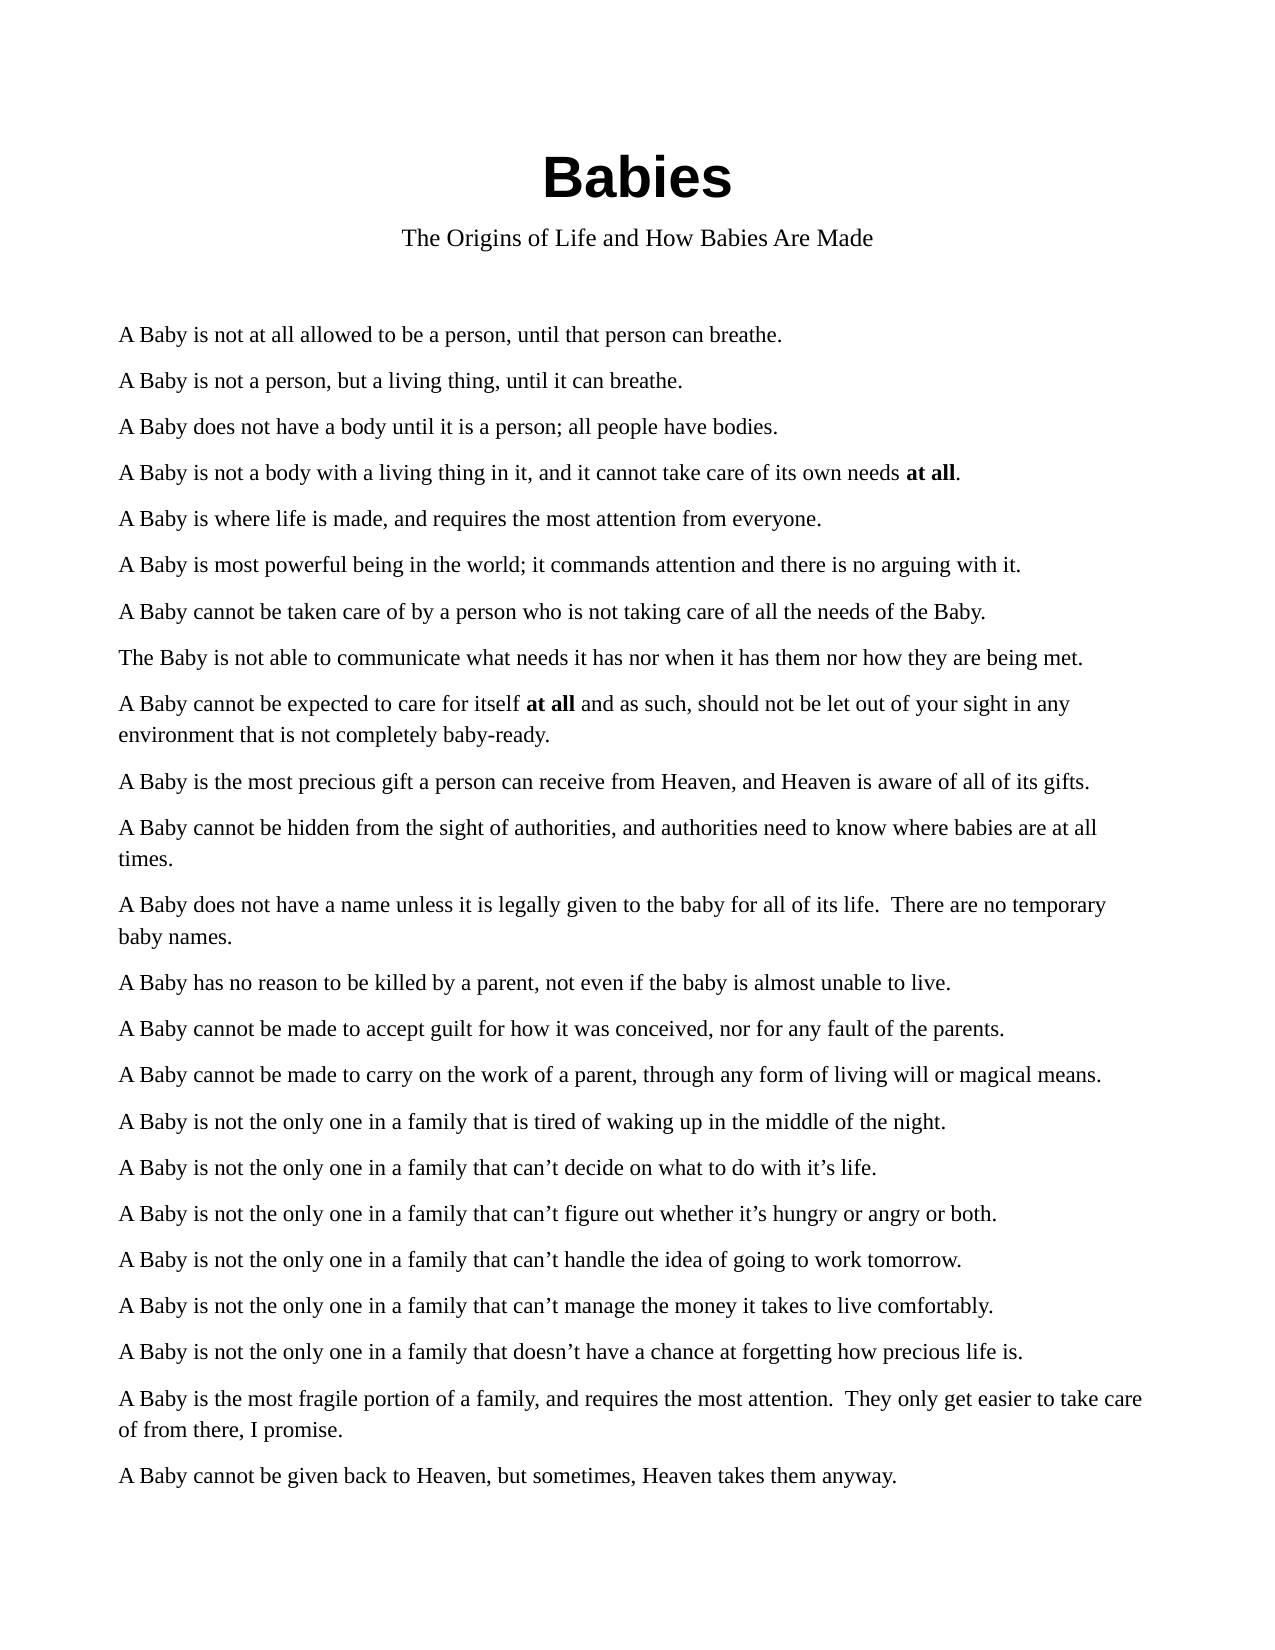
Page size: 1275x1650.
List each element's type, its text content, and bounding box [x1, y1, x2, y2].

text A Baby is not the only one in a family that can’t figure out whether it’s hungry or angry or both. [118, 1200, 1157, 1226]
text A Baby is not the only one in a family that can’t manage the money it takes to live comfortably. [118, 1292, 1157, 1319]
text A Baby is not at all allowed to be a person, until that person can breathe. [118, 321, 1157, 347]
text The Baby is not able to communicate what needs it has nor when it has them nor how they are being met. [118, 644, 1157, 670]
text A Baby is not the only one in a family that doesn’t have a chance at forgetting how precious life is. [118, 1338, 1157, 1365]
text A Baby is most powerful being in the world; it commands attention and there is no arguing with it. [118, 552, 1157, 578]
text A Baby is the most precious gift a person can receive from Heaven, and Heaven is aware of all of its gifts. [118, 768, 1157, 794]
text A Baby is the most fragile portion of a family, and requires the most attention. They only get easier to take care of from there, I promise. [118, 1384, 1157, 1442]
text A Baby cannot be hidden from the sight of authorities, and authorities need to know where babies are at all times. [118, 814, 1157, 872]
text A Baby cannot be made to carry on the work of a parent, through any form of living will or magical means. [118, 1062, 1157, 1088]
text A Baby is not the only one in a family that is tired of waking up in the middle of the night. [118, 1108, 1157, 1134]
text A Baby cannot be expected to care for itself at all and as such, should not be let out of your sight in any environment that is not completely baby-ready. [118, 690, 1157, 748]
text A Baby does not have a name unless it is legally given to the baby for all of its life. There are no temporary baby names. [118, 892, 1157, 949]
text The Origins of Life and How Babies Are Made [118, 223, 1157, 251]
text A Baby is not the only one in a family that can’t handle the idea of going to work tomorrow. [118, 1246, 1157, 1272]
text A Baby cannot be taken care of by a person who is not taking care of all the needs of the Baby. [118, 598, 1157, 624]
text A Baby does not have a body until it is a person; all people have bodies. [118, 413, 1157, 439]
text A Baby is not a body with a living thing in it, and it cannot take care of its own needs at all. [118, 459, 1157, 486]
text A Baby has no reason to be killed by a parent, not even if the baby is almost unable to live. [118, 969, 1157, 996]
text A Baby cannot be given back to Heaven, but sometimes, Heaven takes them anyway. [118, 1462, 1157, 1489]
title Babies [118, 143, 1157, 210]
text A Baby cannot be made to accept guilt for how it was conceived, nor for any fault of the parents. [118, 1015, 1157, 1042]
text A Baby is not the only one in a family that can’t decide on what to do with it’s life. [118, 1154, 1157, 1180]
text A Baby is where life is made, and requires the most attention from everyone. [118, 505, 1157, 532]
text A Baby is not a person, but a living thing, until it can breathe. [118, 367, 1157, 393]
